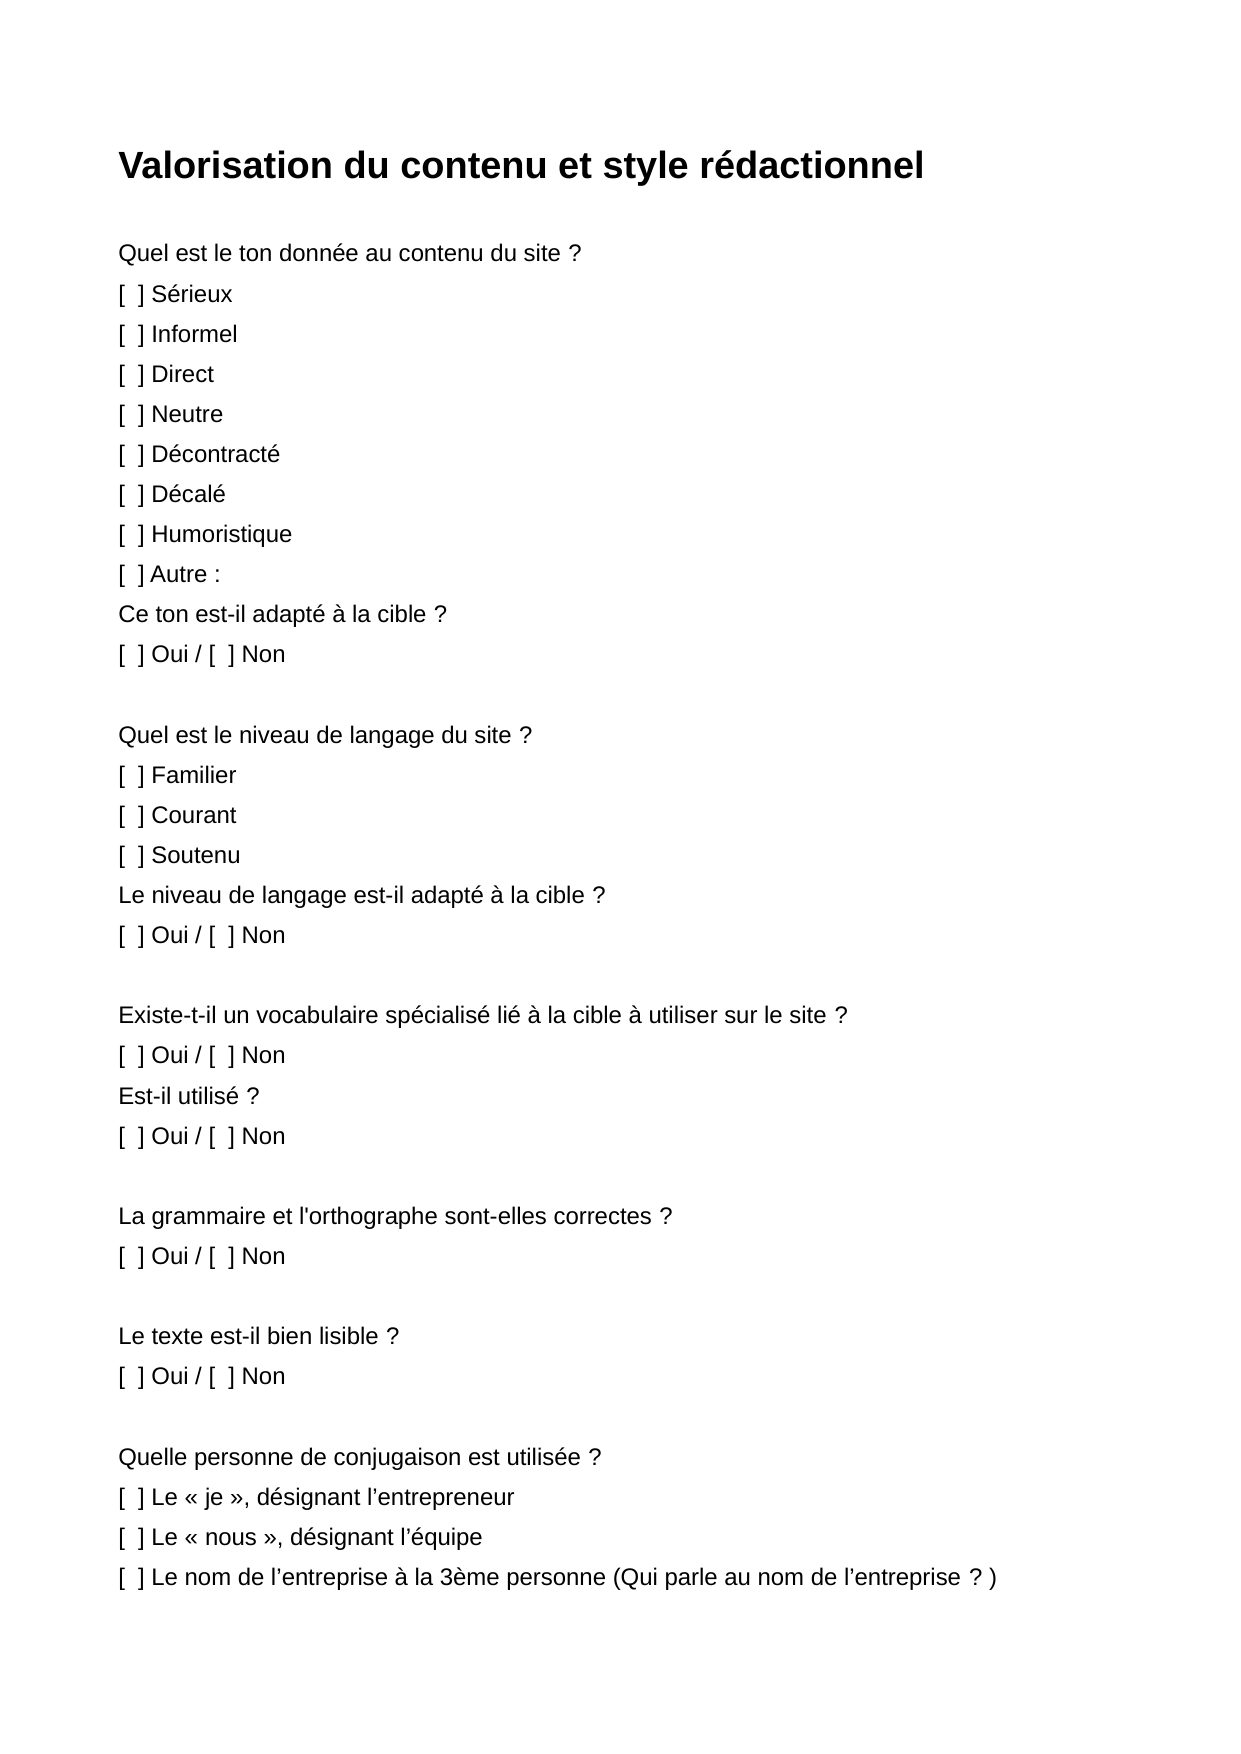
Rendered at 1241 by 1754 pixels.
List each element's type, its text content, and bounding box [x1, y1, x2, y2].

text Est-il utilisé ? [118, 1082, 1122, 1109]
text Ce ton est-il adapté à la cible ? [118, 600, 1122, 628]
text [ ] Oui / [ ] Non [118, 1122, 1122, 1149]
text [ ] Courant [118, 801, 1122, 828]
text [ ] Le « nous », désignant l’équipe [118, 1523, 1122, 1550]
text Quelle personne de conjugaison est utilisée ? [118, 1442, 1122, 1470]
text [ ] Soutenu [118, 841, 1122, 868]
text [ ] Sérieux [118, 279, 1122, 307]
text [ ] Autre : [118, 560, 1122, 588]
text Le niveau de langage est-il adapté à la cible ? [118, 881, 1122, 909]
text Quel est le niveau de langage du site ? [118, 721, 1122, 748]
text [ ] Oui / [ ] Non [118, 1242, 1122, 1269]
text Existe-t-il un vocabulaire spécialisé lié à la cible à utiliser sur le site ? [118, 1001, 1122, 1029]
text [ ] Neutre [118, 400, 1122, 427]
text [ ] Humoristique [118, 520, 1122, 548]
text Le texte est-il bien lisible ? [118, 1322, 1122, 1350]
text [ ] Oui / [ ] Non [118, 1041, 1122, 1069]
text [ ] Le nom de l’entreprise à la 3ème personne (Qui parle au nom de l’entreprise ? ) [118, 1563, 1122, 1590]
text [ ] Décalé [118, 480, 1122, 508]
text [ ] Informel [118, 319, 1122, 347]
text [ ] Oui / [ ] Non [118, 640, 1122, 668]
subtitle Valorisation du contenu et style rédactionnel [118, 143, 1122, 187]
text [ ] Direct [118, 360, 1122, 387]
text Quel est le ton donnée au contenu du site ? [118, 239, 1122, 267]
text La grammaire et l'orthographe sont-elles correctes ? [118, 1202, 1122, 1229]
text [ ] Oui / [ ] Non [118, 921, 1122, 949]
text [ ] Familier [118, 761, 1122, 788]
text [ ] Le « je », désignant l’entrepreneur [118, 1483, 1122, 1510]
text [ ] Oui / [ ] Non [118, 1362, 1122, 1390]
text [ ] Décontracté [118, 440, 1122, 467]
